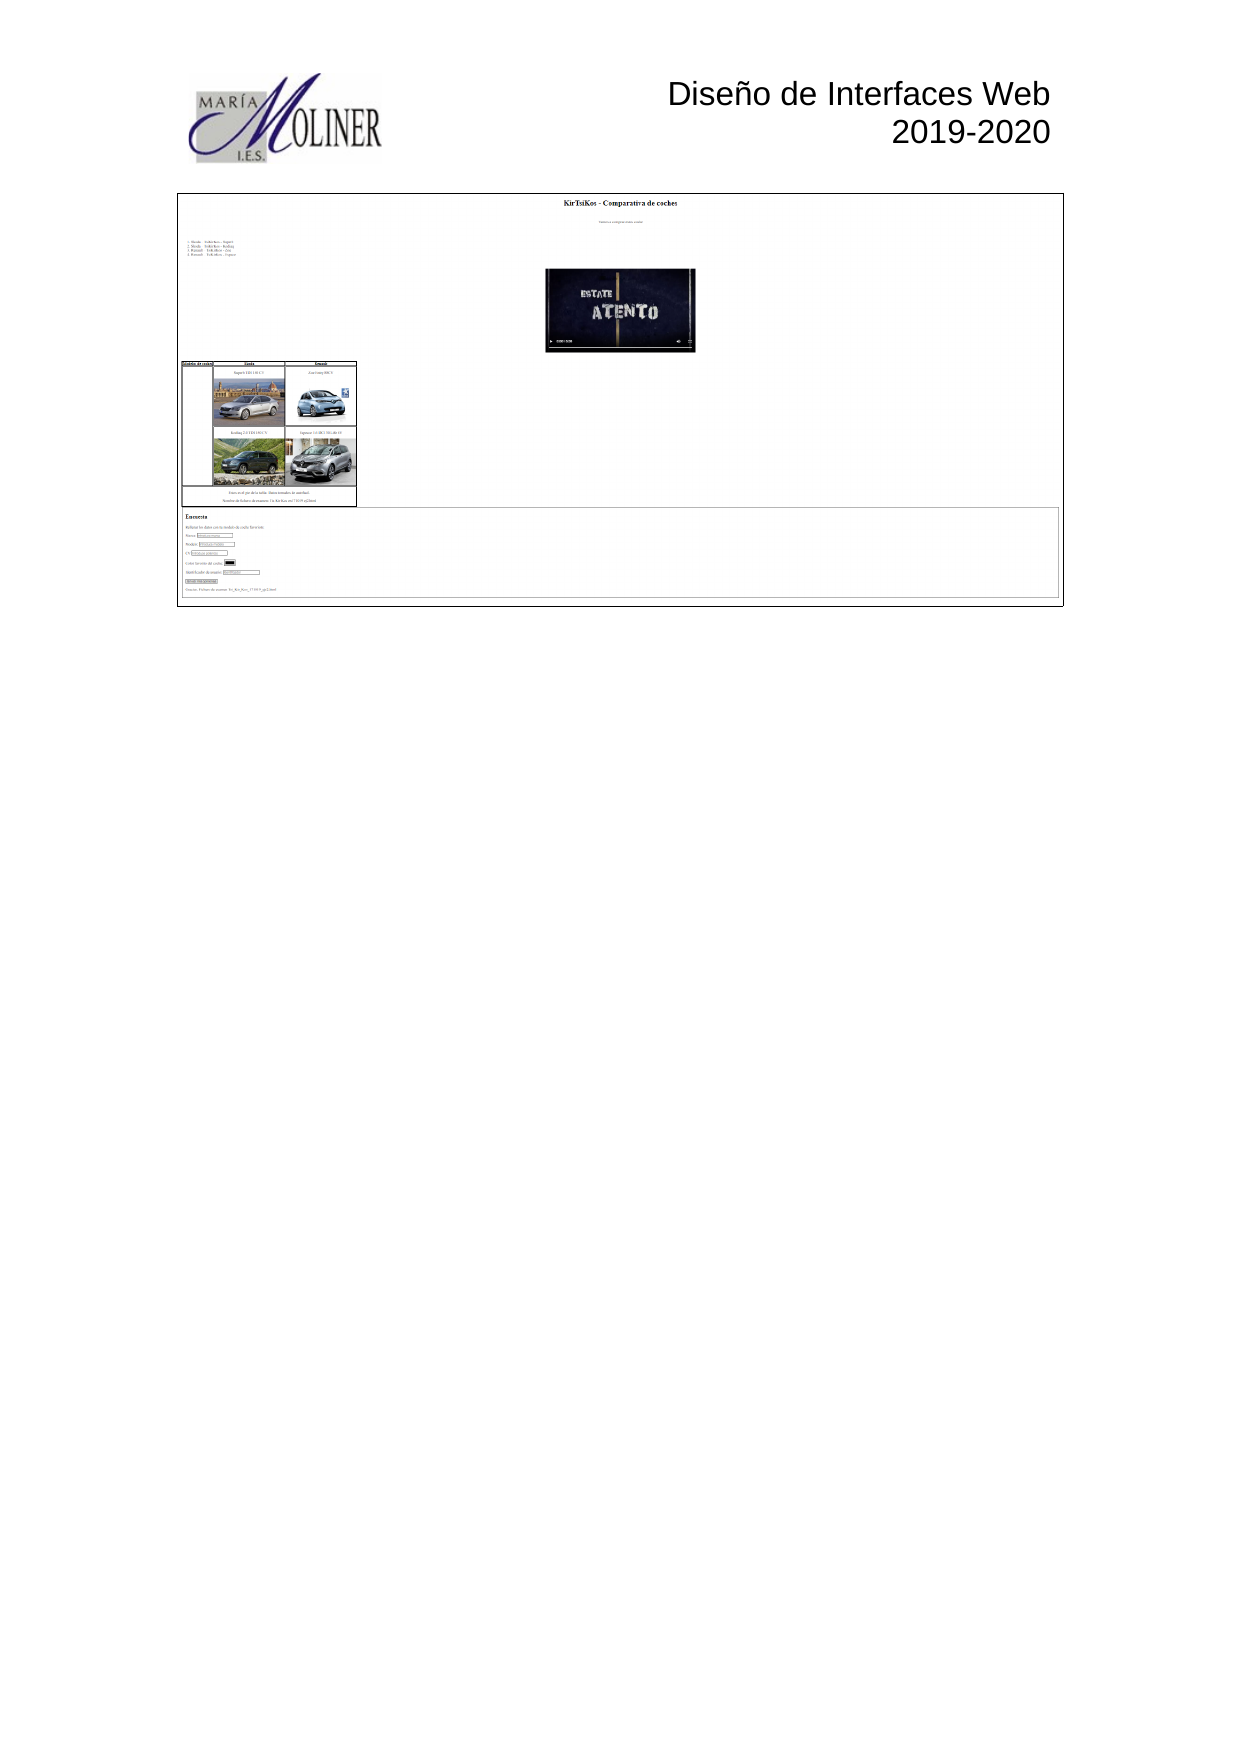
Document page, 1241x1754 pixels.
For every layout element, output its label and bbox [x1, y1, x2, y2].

picture [180, 195, 1060, 603]
picture [188, 73, 383, 164]
